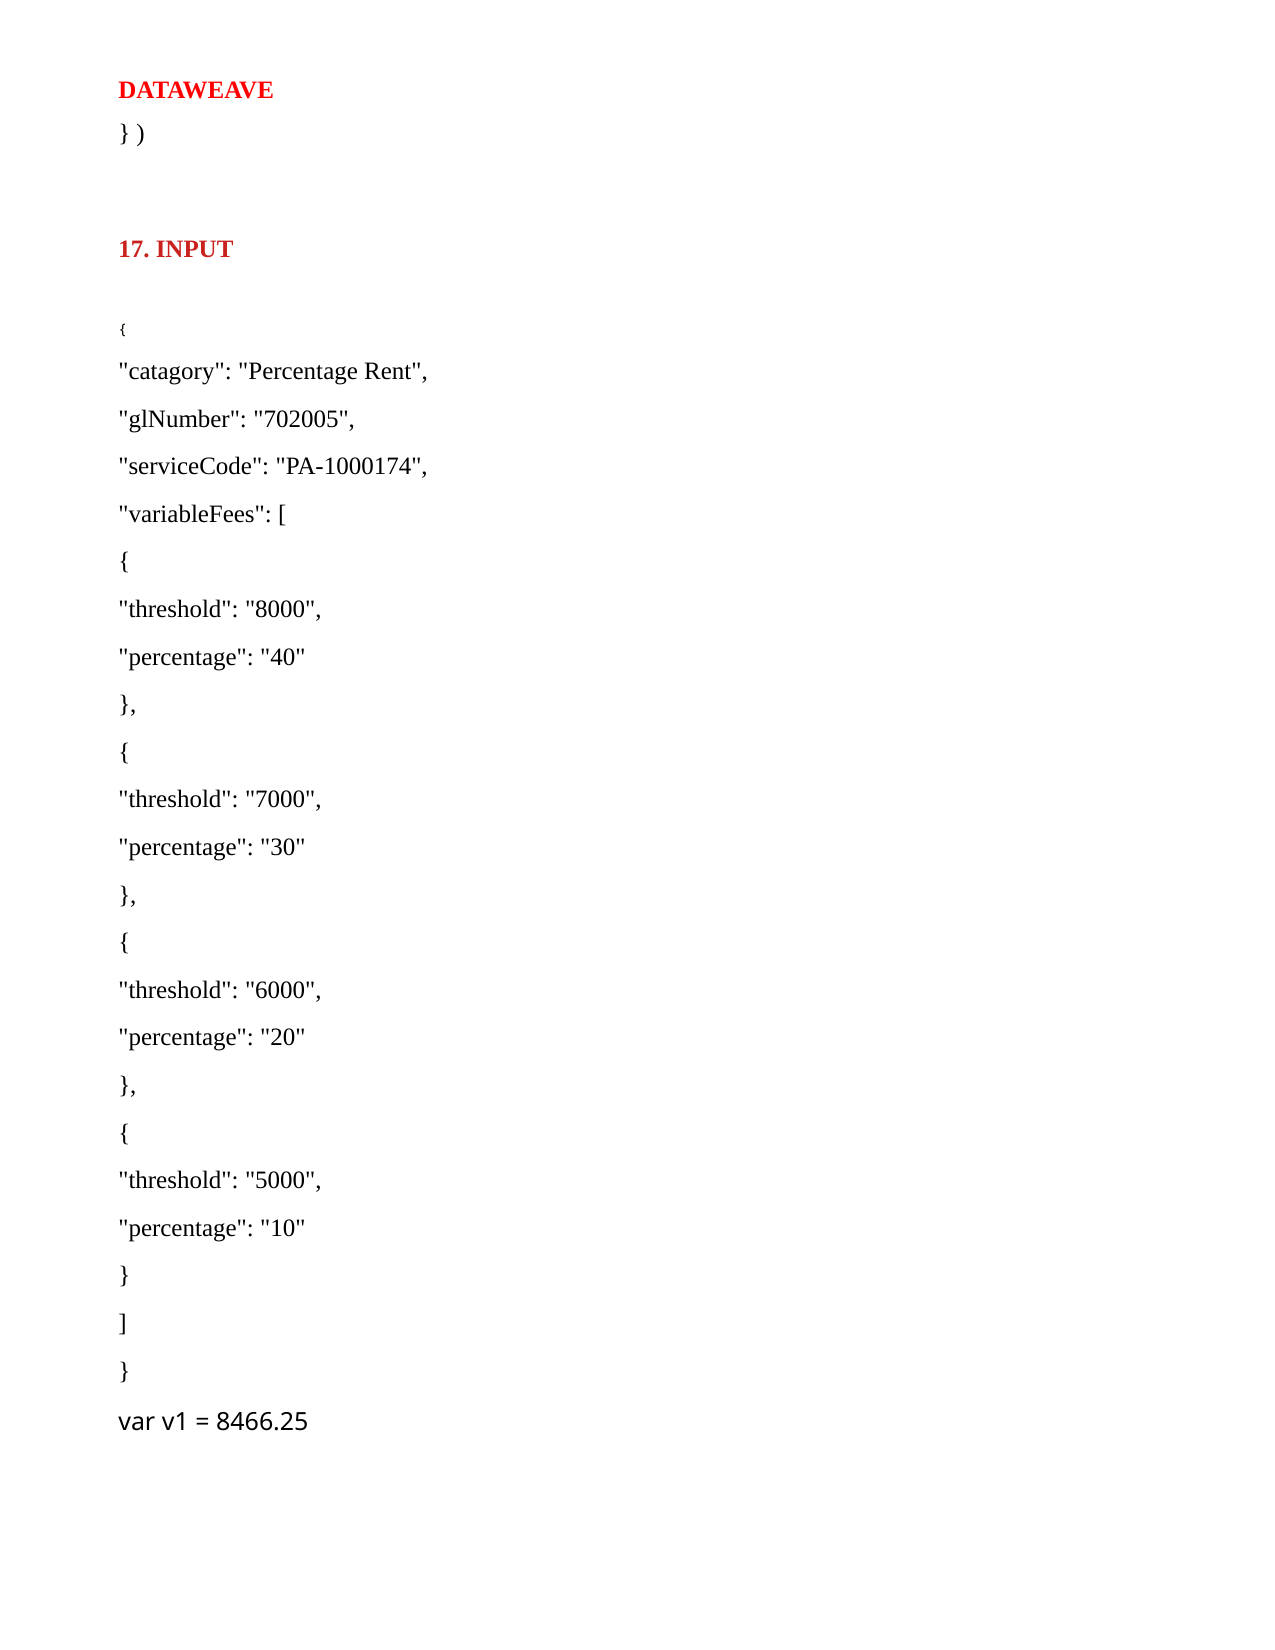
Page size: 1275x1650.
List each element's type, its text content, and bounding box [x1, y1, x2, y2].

text ] [118, 1308, 1157, 1337]
text "catagory": "Percentage Rent", [118, 356, 1157, 385]
text { [118, 737, 1157, 766]
text { [118, 319, 1157, 338]
text "threshold": "6000", [118, 975, 1157, 1004]
text }, [118, 689, 1157, 718]
text }, [118, 880, 1157, 908]
text "serviceCode": "PA-1000174", [118, 451, 1157, 480]
text } [118, 1356, 1157, 1384]
text { [118, 546, 1157, 575]
text }, [118, 1070, 1157, 1099]
text } [118, 1261, 1157, 1289]
text "percentage": "10" [118, 1213, 1157, 1242]
text { [118, 1118, 1157, 1146]
text "percentage": "20" [118, 1022, 1157, 1051]
text "percentage": "40" [118, 642, 1157, 670]
text "threshold": "8000", [118, 594, 1157, 623]
text { [118, 927, 1157, 956]
text "percentage": "30" [118, 832, 1157, 861]
text "variableFees": [ [118, 499, 1157, 528]
text 17. INPUT [118, 234, 1157, 262]
text "threshold": "7000", [118, 784, 1157, 813]
text "glNumber": "702005", [118, 404, 1157, 432]
text } ) [118, 118, 1157, 147]
text var v1 = 8466.25 [118, 1403, 1157, 1437]
text "threshold": "5000", [118, 1165, 1157, 1194]
